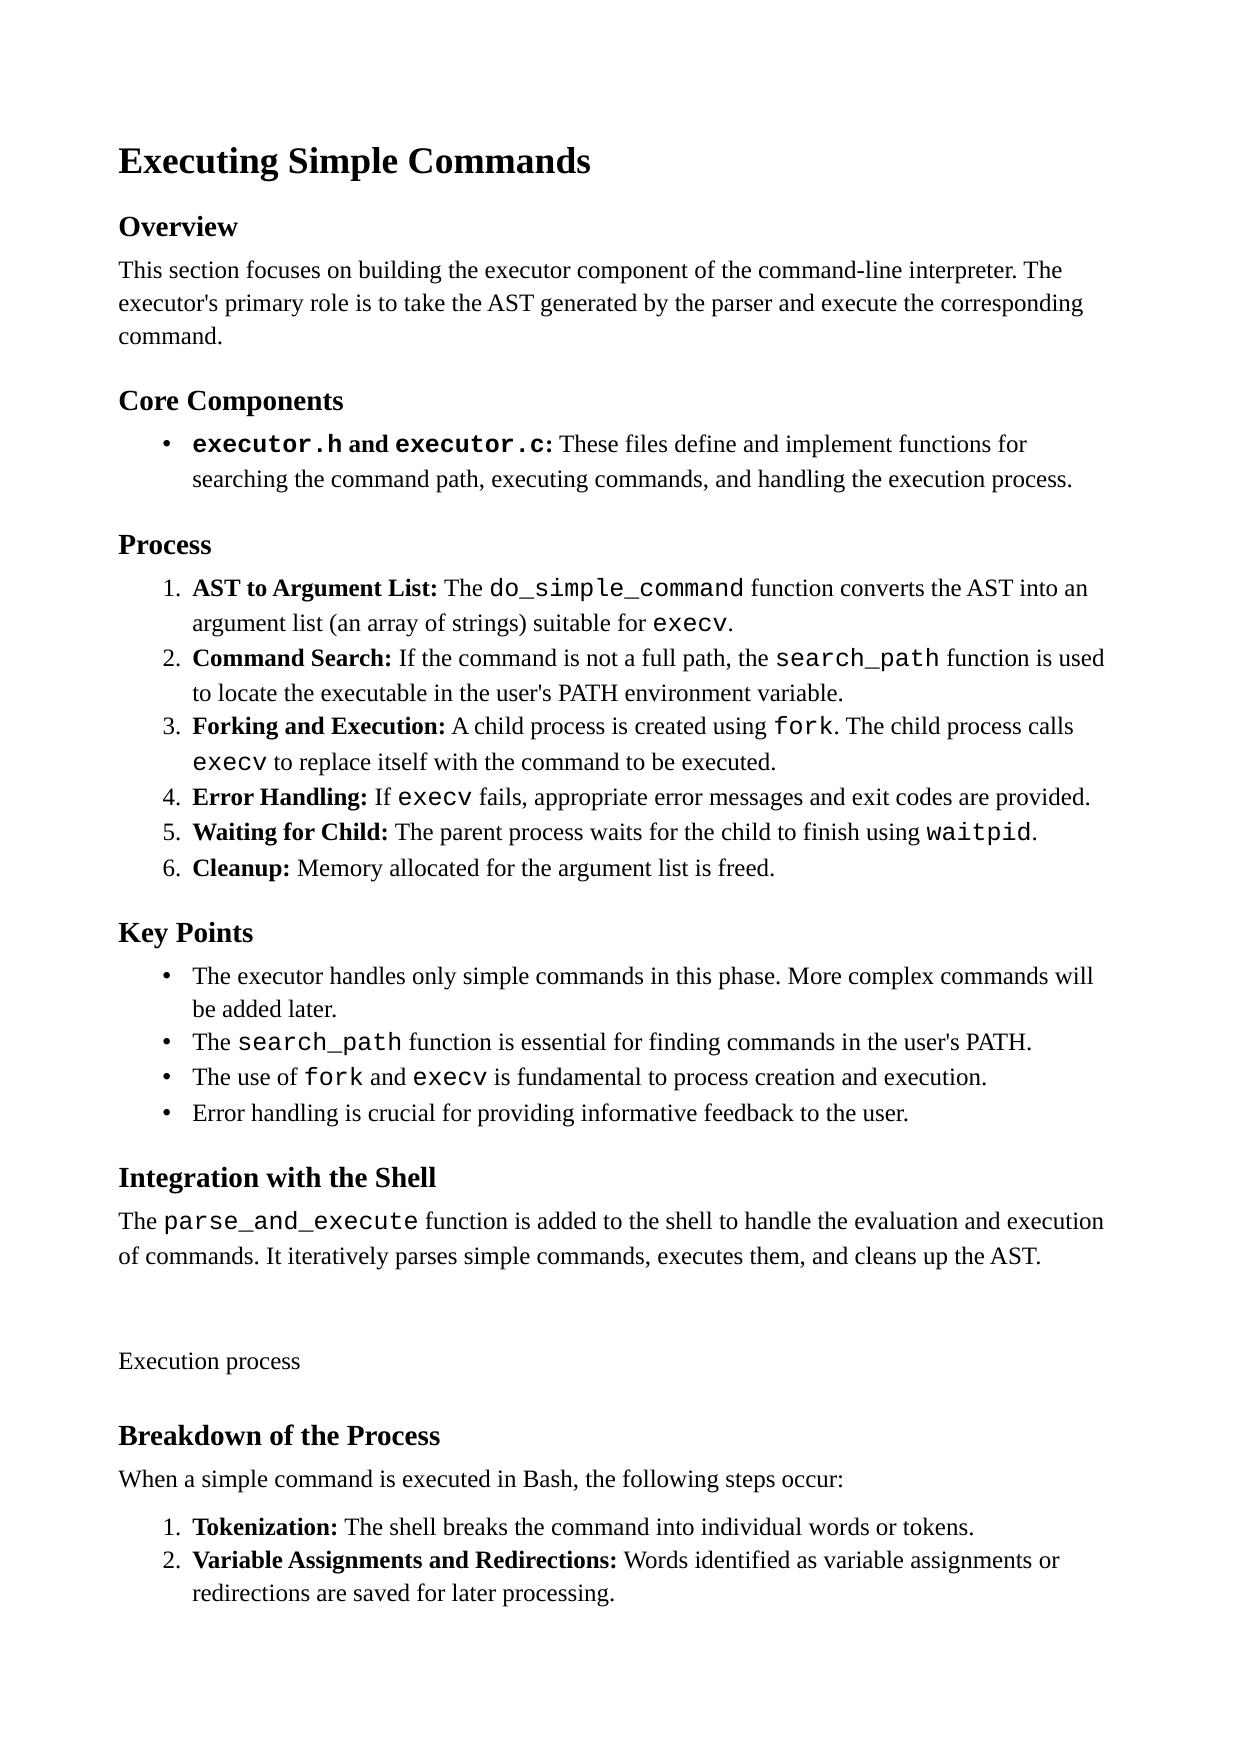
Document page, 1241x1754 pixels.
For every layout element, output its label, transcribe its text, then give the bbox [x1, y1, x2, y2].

list Error Handling: If execv fails, appropriate error messages and exit codes are provided. [162, 782, 1122, 813]
list Tokenization: The shell breaks the command into individual words or tokens. [162, 1512, 1122, 1541]
subtitle Executing Simple Commands [118, 139, 1122, 182]
subtitle Integration with the Shell [118, 1160, 1122, 1194]
subtitle Overview [118, 209, 1122, 243]
text Execution process [118, 1346, 1122, 1375]
text This section focuses on building the executor component of the command-line interpreter. The executor's primary role is to take the AST generated by the parser and execute the corresponding command. [118, 255, 1122, 350]
list executor.h and executor.c: These files define and implement functions for searching the command path, executing commands, and handling the execution process. [162, 429, 1122, 493]
list Waiting for Child: The parent process waits for the child to finish using waitpid. [162, 817, 1122, 848]
subtitle Breakdown of the Process [118, 1418, 1122, 1452]
list Forking and Execution: A child process is created using fork. The child process calls execv to replace itself with the command to be executed. [162, 711, 1122, 777]
list Variable Assignments and Redirections: Words identified as variable assignments or redirections are saved for later processing. [162, 1545, 1122, 1607]
list The search_path function is essential for finding commands in the user's PATH. [162, 1027, 1122, 1058]
subtitle Process [118, 527, 1122, 560]
list Cleanup: Memory allocated for the argument list is freed. [162, 853, 1122, 882]
subtitle Key Points [118, 915, 1122, 948]
text When a simple command is executed in Bash, the following steps occur: [118, 1464, 1122, 1493]
list The use of fork and execv is fundamental to process creation and execution. [162, 1062, 1122, 1093]
list Error handling is crucial for providing informative feedback to the user. [162, 1098, 1122, 1127]
list AST to Argument List: The do_simple_command function converts the AST into an argument list (an array of strings) suitable for execv. [162, 573, 1122, 639]
list Command Search: If the command is not a full path, the search_path function is used to locate the executable in the user's PATH environment variable. [162, 643, 1122, 707]
list The executor handles only simple commands in this phase. More complex commands will be added later. [162, 961, 1122, 1023]
subtitle Core Components [118, 383, 1122, 417]
text The parse_and_execute function is added to the shell to handle the evaluation and execution of commands. It iteratively parses simple commands, executes them, and cleans up the AST. [118, 1206, 1122, 1270]
